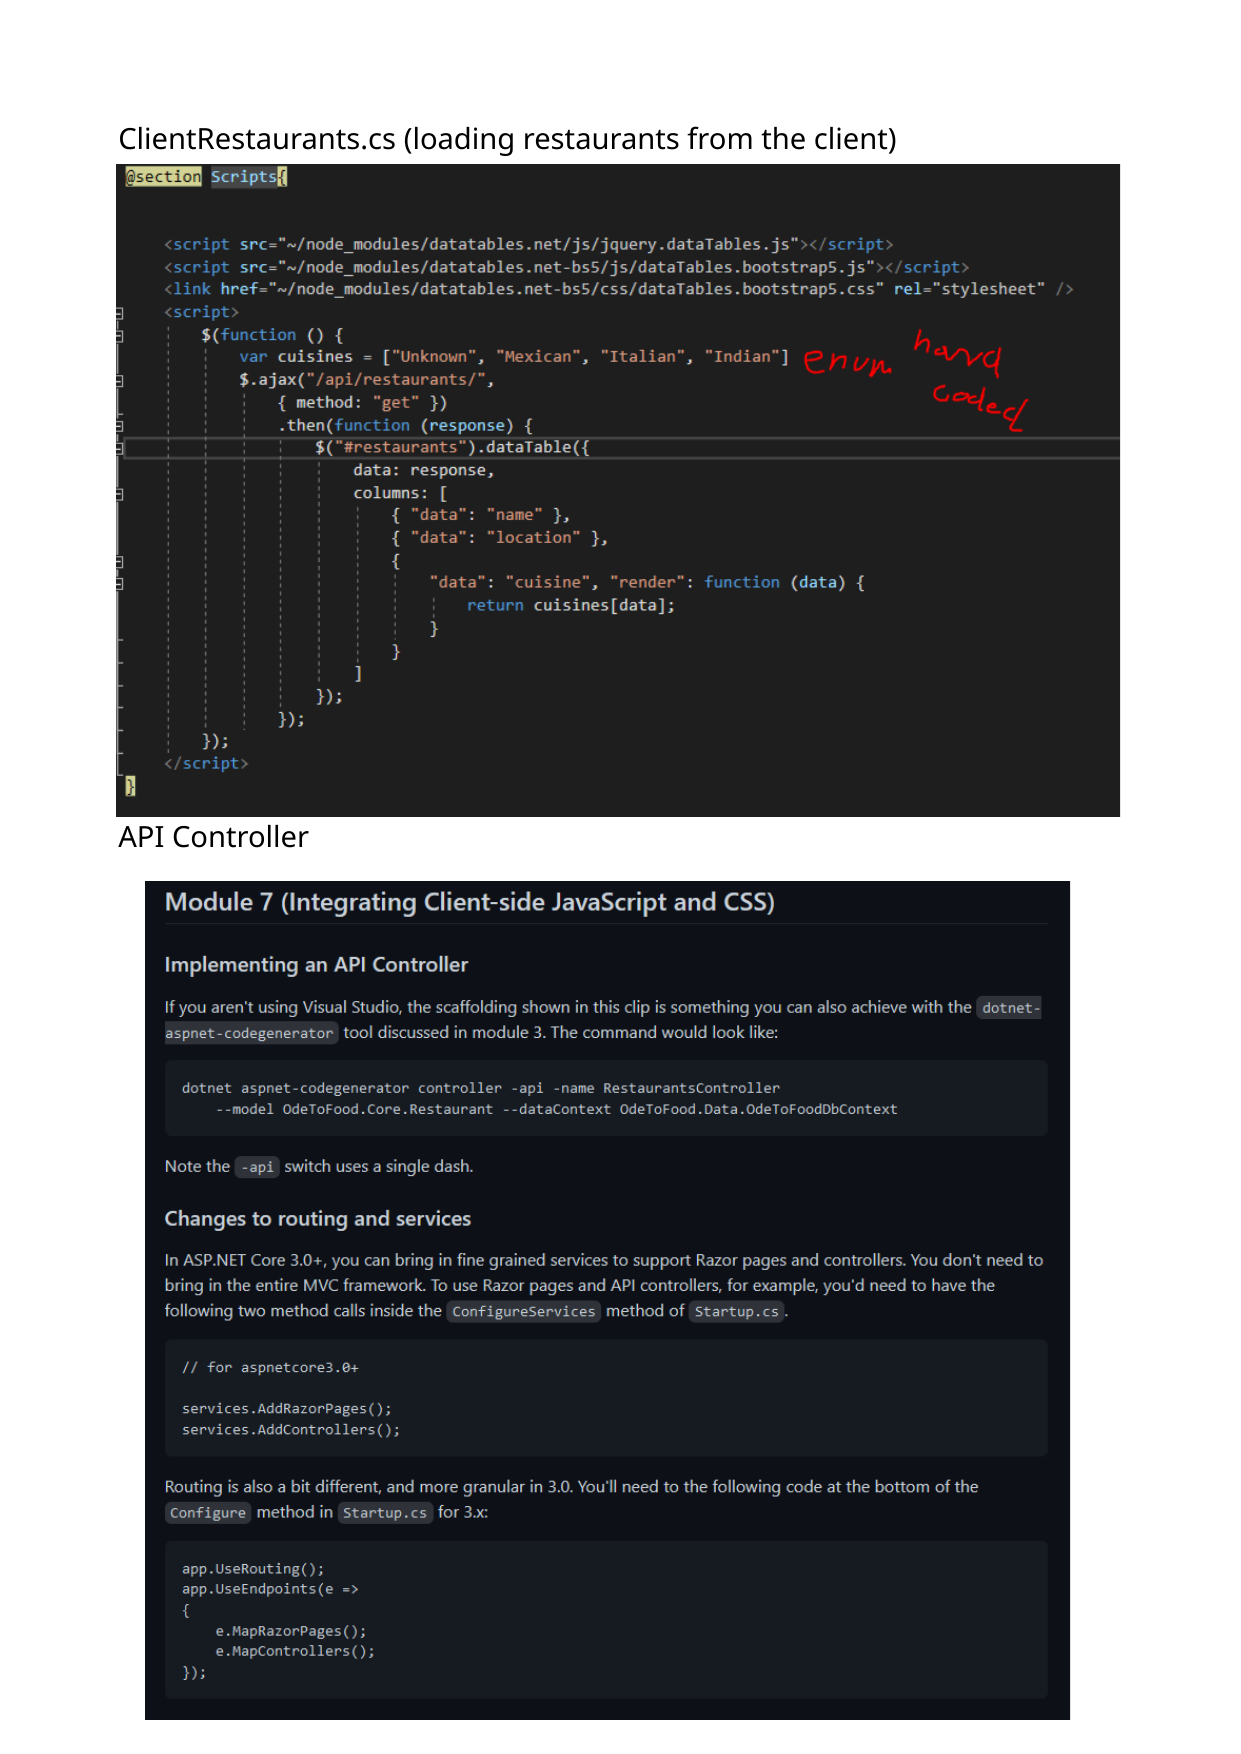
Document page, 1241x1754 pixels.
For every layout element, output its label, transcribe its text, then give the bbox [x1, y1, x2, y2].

picture [145, 881, 1071, 1720]
text API Controller [118, 158, 1122, 856]
text ClientRestaurants.cs (loading restaurants from the client) [118, 118, 1122, 158]
picture [116, 164, 1121, 817]
